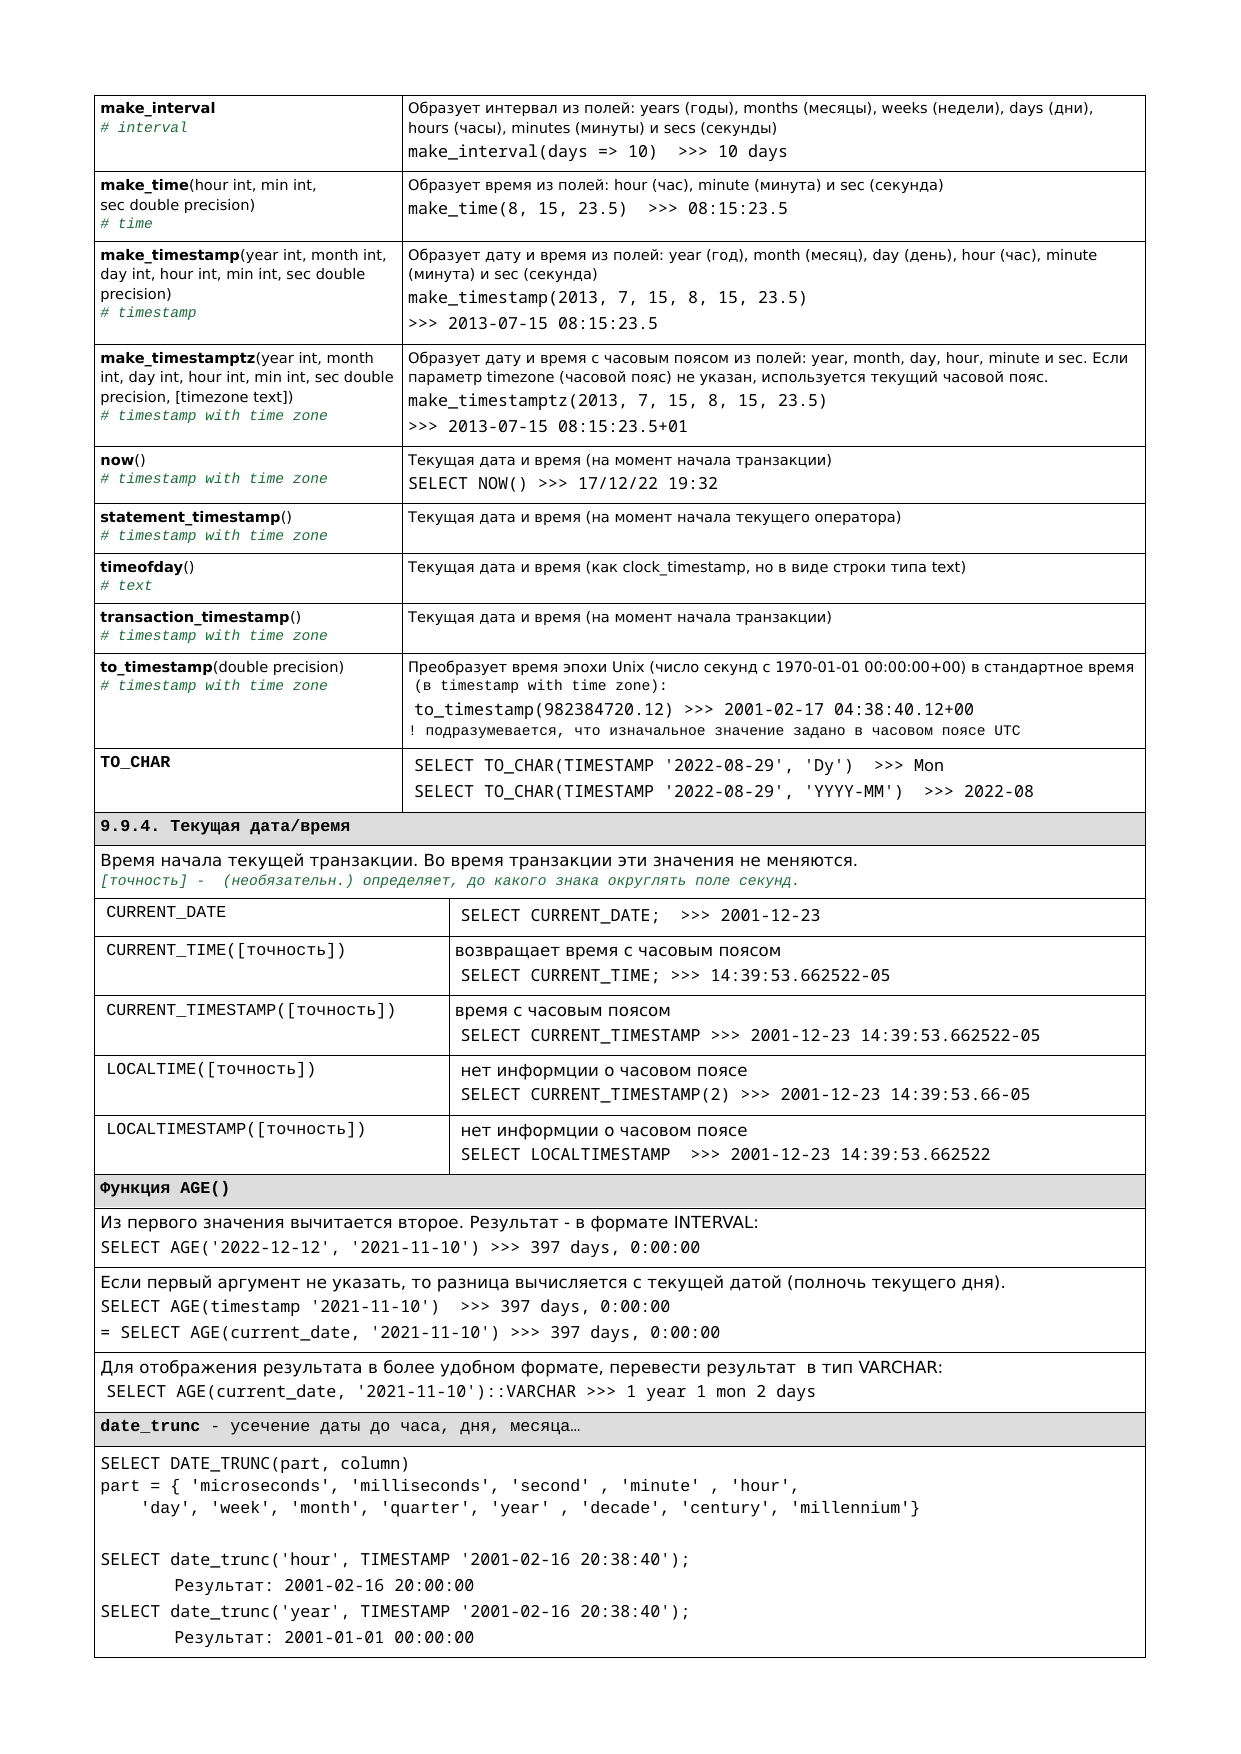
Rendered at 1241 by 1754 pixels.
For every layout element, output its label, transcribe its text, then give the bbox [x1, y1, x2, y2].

table_cell Образует дату и время из полей: year (год), month (месяц), day (день), hour (час), minute (минута) и sec (секунда) make_timestamp(2013, 7, 15, 8, 15, 23.5) >>> 2013-07-15 08:15:23.5 [403, 242, 1145, 344]
table_cell возвращает время с часовым поясом SELECT CURRENT_TIME; >>> 14:39:53.662522-05 [450, 937, 1145, 995]
table_cell Преобразует время эпохи Unix (число секунд с 1970-01-01 00:00:00+00) в стандартное время (в timestamp with time zone): to_timestamp(982384720.12) >>> 2001-02-17 04:38:40.12+00 ! подразумевается, что изначальное значение задано в часовом поясе UTC [403, 654, 1145, 748]
table_cell statement_timestamp() # timestamp with time zone [95, 504, 402, 553]
table_cell Образует дату и время с часовым поясом из полей: year, month, day, hour, minute и sec. Если параметр timezone (часовой пояс) не указан, используется текущий часовой пояс. make_timestamptz(2013, 7, 15, 8, 15, 23.5) >>> 2013-07-15 08:15:23.5+01 [403, 345, 1145, 446]
table_cell Текущая дата и время (на момент начала текущего оператора) [403, 504, 1145, 553]
table_cell Текущая дата и время (на момент начала транзакции) SELECT NOW() >>> 17/12/22 19:32 [403, 447, 1145, 503]
table_cell SELECT CURRENT_DATE; >>> 2001-12-23 [450, 899, 1145, 936]
table_cell make_timestamptz(year int, month int, day int, hour int, min int, sec double precision, [timezone text]) # timestamp with time zone [95, 345, 402, 446]
table_cell make_interval # interval [95, 96, 402, 171]
table_cell Текущая дата и время (на момент начала транзакции) [403, 604, 1145, 653]
table_cell нет информции о часовом поясе SELECT LOCALTIMESTAMP >>> 2001-12-23 14:39:53.662522 [450, 1116, 1145, 1174]
table_cell Если первый аргумент не указать, то разница вычисляется с текущей датой (полночь текущего дня). SELECT AGE(timestamp '2021-11-10') >>> 397 days, 0:00:00 = SELECT AGE(current_date, '2021-11-10') >>> 397 days, 0:00:00 [95, 1268, 1145, 1352]
table_cell Для отображения результата в более удобном формате, перевести результат в тип VARCHAR: SELECT AGE(current_date, '2021-11-10')::VARCHAR >>> 1 year 1 mon 2 days [95, 1353, 1145, 1412]
table_cell TO_CHAR [95, 749, 402, 812]
table_cell Функция AGE() [95, 1175, 1145, 1207]
table_cell время с часовым поясом SELECT CURRENT_TIMESTAMP >>> 2001-12-23 14:39:53.662522-05 [450, 996, 1145, 1055]
table_cell transaction_timestamp() # timestamp with time zone [95, 604, 402, 653]
table_cell SELECT TO_CHAR(TIMESTAMP '2022-08-29', 'Dy') >>> Mon SELECT TO_CHAR(TIMESTAMP '2022-08-29', 'YYYY-MM') >>> 2022-08 [403, 749, 1145, 812]
table_cell SELECT DATE_TRUNC(part, column) part = { 'microseconds', 'milliseconds', 'second' , 'minute' , 'hour', 'day', 'week', 'month', 'quarter', 'year' , 'decade', 'century', 'millennium'} SELECT date_trunc('hour', TIMESTAMP '2001-02-16 20:38:40'); Результат: 2001-02-16 20:00:00 SELECT date_trunc('year', TIMESTAMP '2001-02-16 20:38:40'); Результат: 2001-01-01 00:00:00 [95, 1447, 1145, 1657]
table_cell CURRENT_DATE [95, 899, 449, 936]
table_cell to_timestamp(double precision) # timestamp with time zone [95, 654, 402, 748]
table_cell timeofday() # text [95, 554, 402, 603]
table_cell CURRENT_TIME([точность]) [95, 937, 449, 995]
table_cell make_time(hour int, min int, sec double precision) # time [95, 172, 402, 241]
table_cell 9.9.4. Текущая дата/время [95, 813, 1145, 845]
table_cell LOCALTIME([точность]) [95, 1056, 449, 1114]
table_cell Из первого значения вычитается второе. Результат - в формате INTERVAL: SELECT AGE('2022-12-12', '2021-11-10') >>> 397 days, 0:00:00 [95, 1209, 1145, 1267]
table_cell Текущая дата и время (как clock_timestamp, но в виде строки типа text) [403, 554, 1145, 603]
table_cell now() # timestamp with time zone [95, 447, 402, 503]
table_cell Образует интервал из полей: years (годы), months (месяцы), weeks (недели), days (дни), hours (часы), minutes (минуты) и secs (секунды) make_interval(days => 10) >>> 10 days [403, 96, 1145, 171]
table_cell LOCALTIMESTAMP([точность]) [95, 1116, 449, 1174]
table_cell Время начала текущей транзакции. Во время транзакции эти значения не меняются. [точность] - (необязательн.) определяет, до какого знака округлять поле секунд. [95, 846, 1145, 898]
table_cell make_timestamp(year int, month int, day int, hour int, min int, sec double precision) # timestamp [95, 242, 402, 344]
table_cell CURRENT_TIMESTAMP([точность]) [95, 996, 449, 1055]
table_cell Образует время из полей: hour (час), minute (минута) и sec (секунда) make_time(8, 15, 23.5) >>> 08:15:23.5 [403, 172, 1145, 241]
table_cell нет информции о часовом поясе SELECT CURRENT_TIMESTAMP(2) >>> 2001-12-23 14:39:53.66-05 [450, 1056, 1145, 1114]
table_cell date_trunc - усечение даты до часа, дня, месяца… [95, 1413, 1145, 1446]
